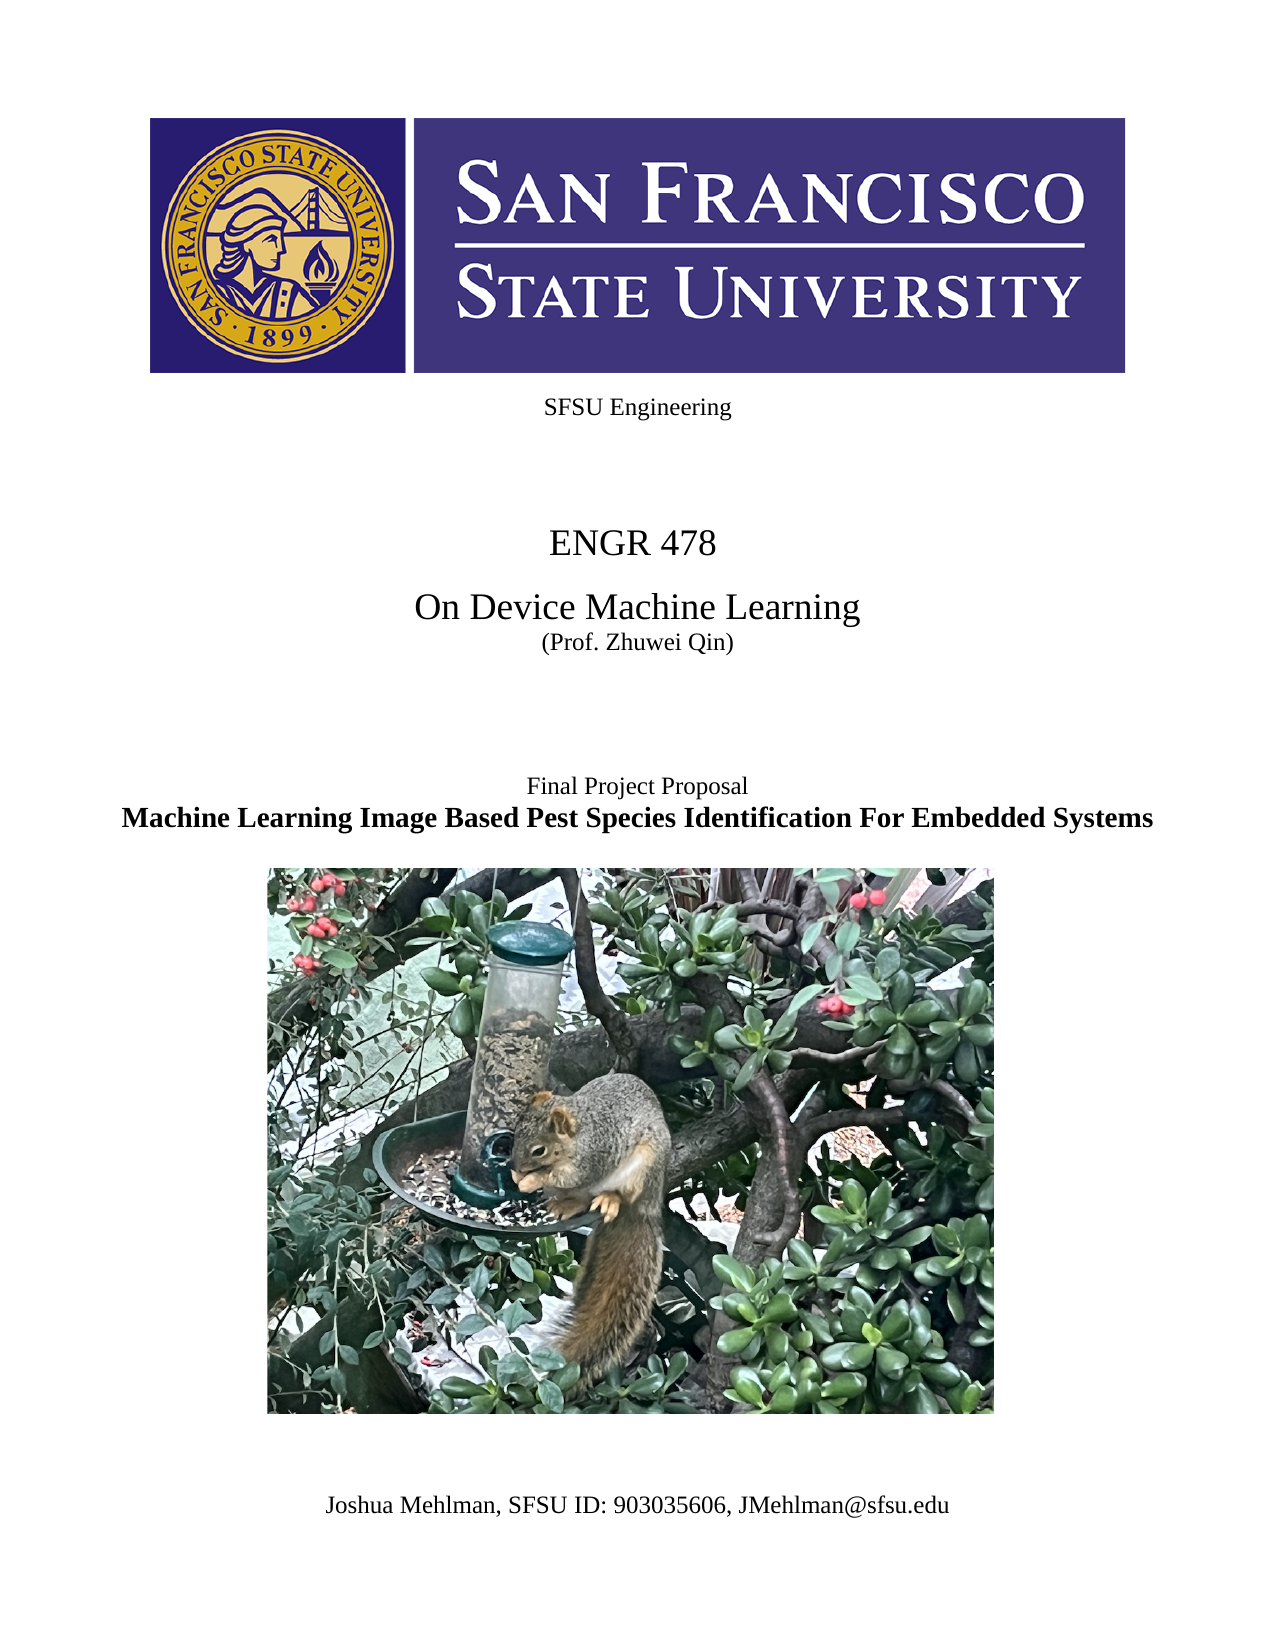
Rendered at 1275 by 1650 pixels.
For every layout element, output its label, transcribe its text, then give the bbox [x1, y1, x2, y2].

text On Device Machine Learning [118, 584, 1157, 627]
text SFSU Engineering [118, 392, 1157, 420]
text Final Project Proposal [118, 771, 1157, 800]
text Joshua Mehlman, SFSU ID: 903035606, JMehlman@sfsu.edu [118, 1490, 1157, 1519]
picture [267, 868, 994, 1414]
picture [150, 118, 1125, 373]
text ENGR 478 [118, 520, 1157, 563]
text Machine Learning Image Based Pest Species Identification For Embedded Systems [118, 800, 1157, 833]
text (Prof. Zhuwei Qin) [118, 627, 1157, 656]
